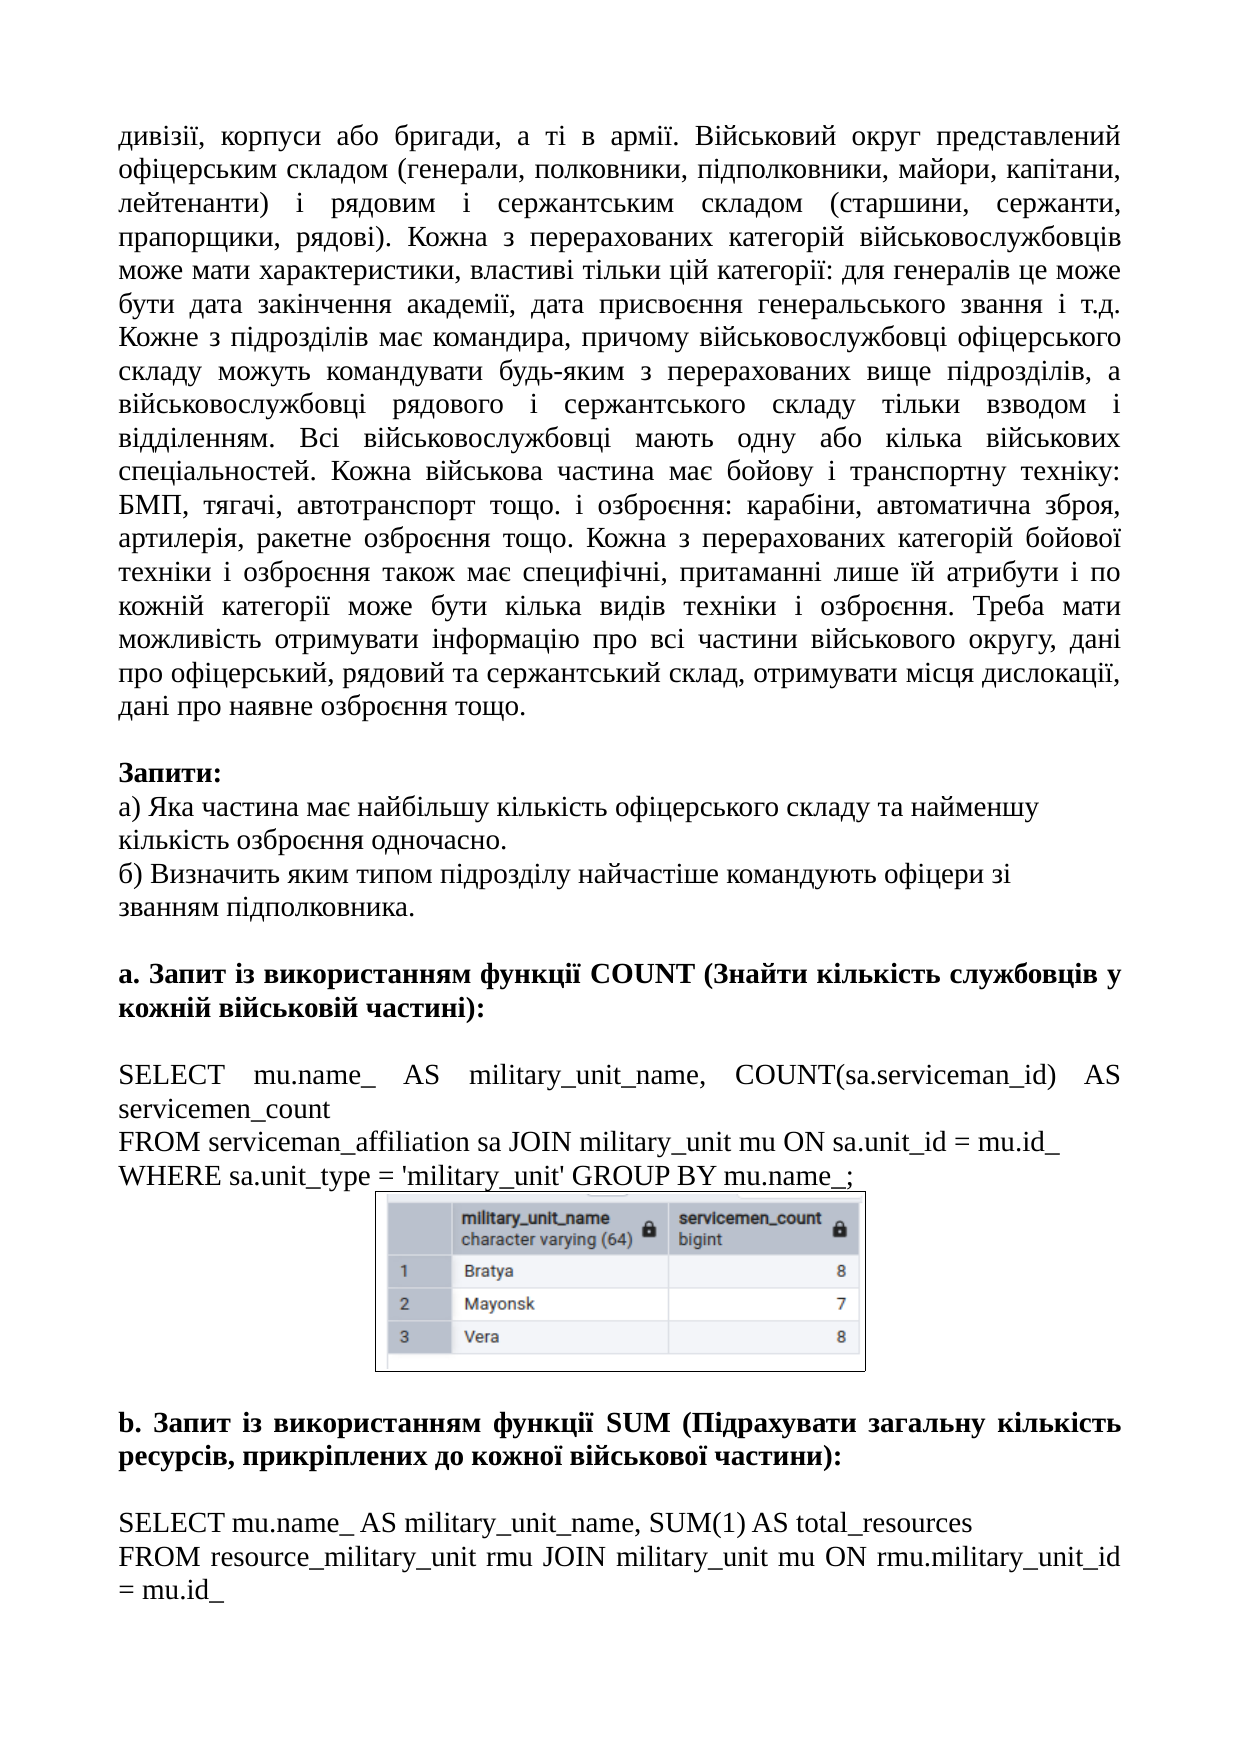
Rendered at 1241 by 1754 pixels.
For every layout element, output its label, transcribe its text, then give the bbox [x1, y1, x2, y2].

text кількість озброєння одночасно. [118, 822, 1122, 856]
picture [377, 1194, 863, 1369]
text SELECT mu.name_ AS military_unit_name, SUM(1) AS total_resources [118, 1505, 1122, 1539]
text SELECT mu.name_ AS military_unit_name, COUNT(sa.serviceman_id) AS servicemen_count [118, 1057, 1122, 1124]
text б) Визначить яким типом підрозділу найчастіше командують офіцери зі [118, 856, 1122, 889]
text FROM serviceman_affiliation sa JOIN military_unit mu ON sa.unit_id = mu.id_ [118, 1124, 1122, 1158]
text b. Запит із використанням функції SUM (Підрахувати загальну кількість ресурсів, прикріплених до кожної військової частини): [118, 1405, 1122, 1472]
text a. Запит із використанням функції COUNT (Знайти кількість службовців у кожній військовій частині): [118, 957, 1122, 1024]
text а) Яка частина має найбільшу кількість офіцерського складу та найменшу [118, 789, 1122, 822]
text WHERE sa.unit_type = 'military_unit' GROUP BY mu.name_; [118, 1158, 1122, 1191]
text FROM resource_military_unit rmu JOIN military_unit mu ON rmu.military_unit_id = mu.id_ [118, 1539, 1122, 1606]
text дивізії, корпуси або бригади, а ті в армії. Військовий округ представлений офіцерським складом (генерали, полковники, підполковники, майори, капітани, лейтенанти) і рядовим і сержантським складом (старшини, сержанти, прапорщики, рядові). Кожна з перерахованих категорій військовослужбовців може мати характеристики, властиві тільки цій категорії: для генералів це може бути дата закінчення академії, дата присвоєння генеральського звання і т.д. Кожне з підрозділів має командира, причому військовослужбовці офіцерського складу можуть командувати будь-яким з перерахованих вище підрозділів, а військовослужбовці рядового і сержантського складу тільки взводом і відділенням. Всі військовослужбовці мають одну або кілька військових спеціальностей. Кожна військова частина має бойову і транспортну техніку: БМП, тягачі, автотранспорт тощо. і озброєння: карабіни, автоматична зброя, артилерія, ракетне озброєння тощо. Кожна з перерахованих категорій бойової техніки і озброєння також має специфічні, притаманні лише їй атрибути і по кожній категорії може бути кілька видів техніки і озброєння. Треба мати можливість отримувати інформацію про всі частини військового округу, дані про офіцерський, рядовий та сержантський склад, отримувати місця дислокації, дані про наявне озброєння тощо. [118, 118, 1122, 722]
text званням підполковника. [118, 889, 1122, 923]
text Запити: [118, 755, 1122, 789]
